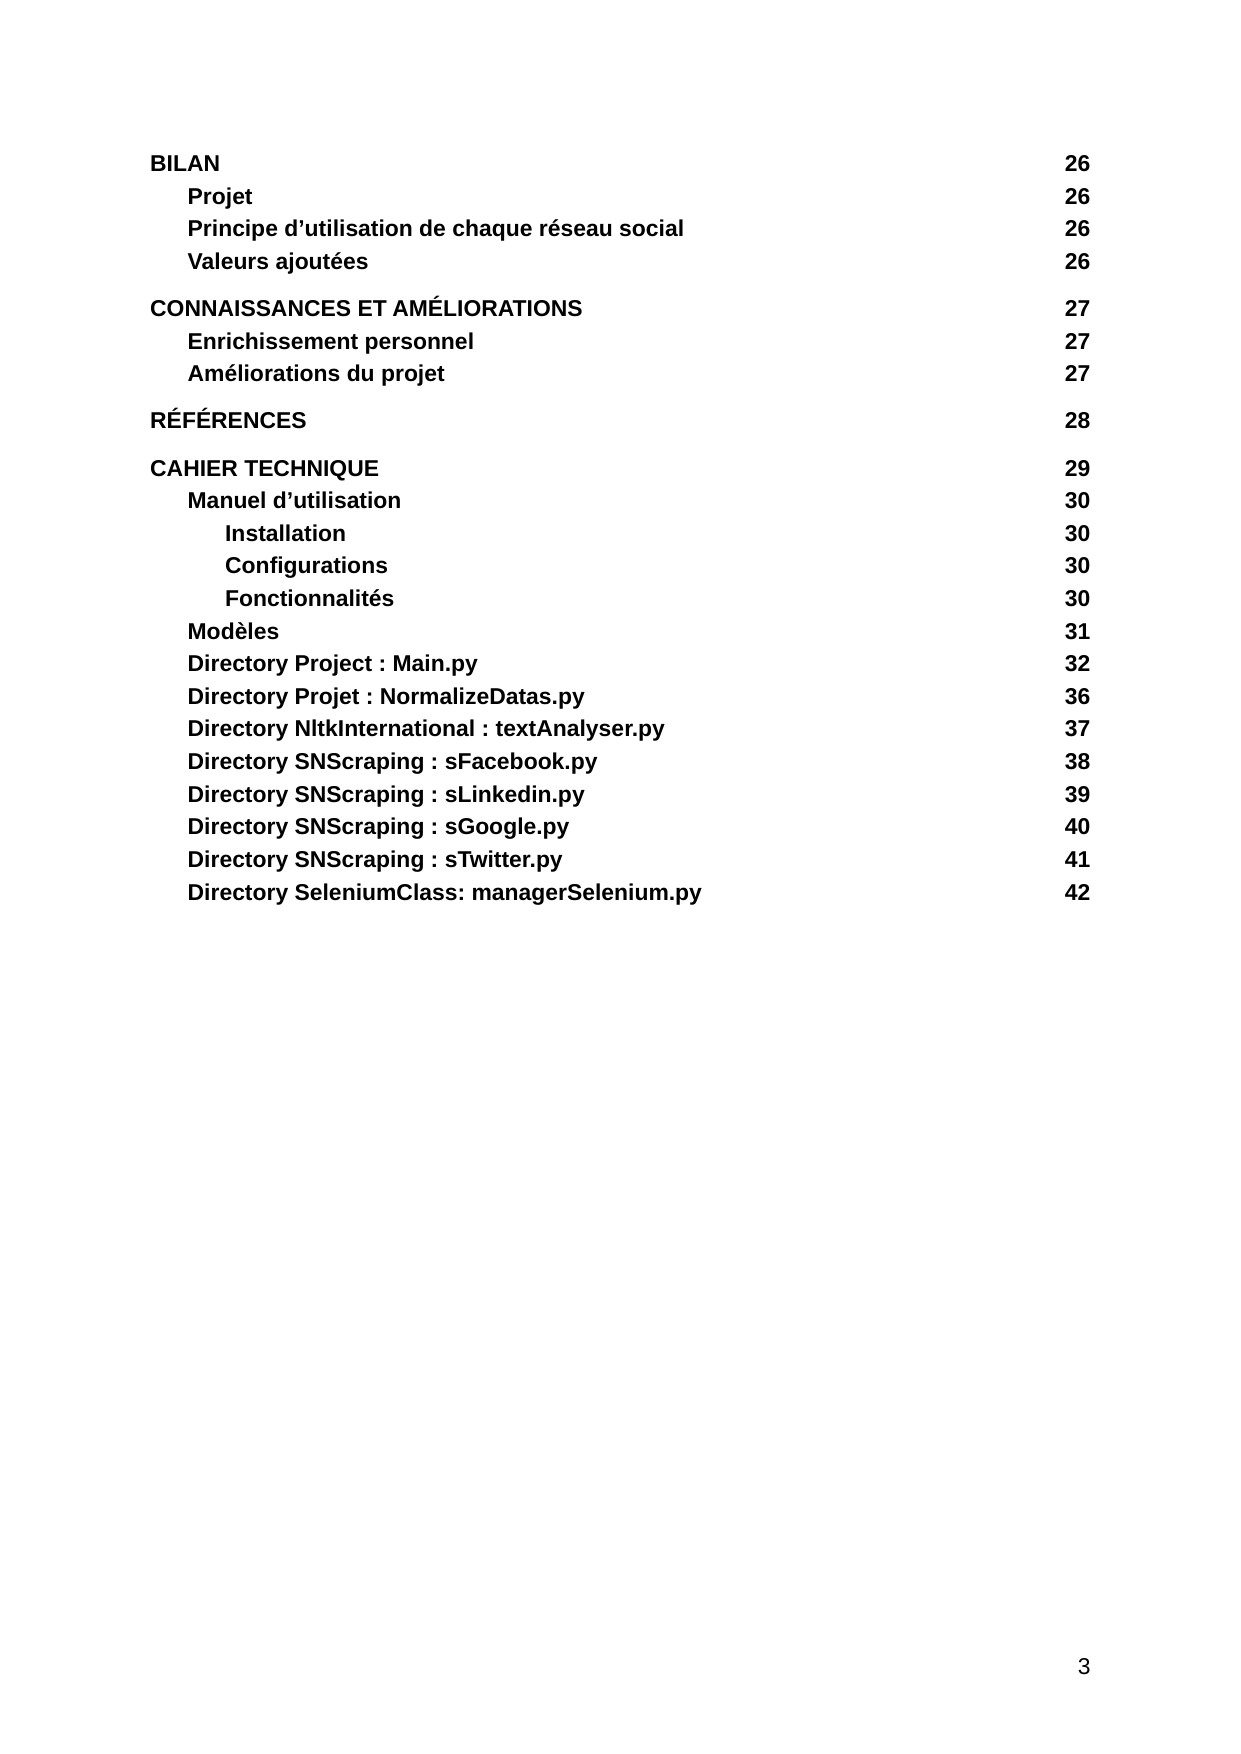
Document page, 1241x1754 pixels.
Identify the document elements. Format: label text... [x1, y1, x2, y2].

text Directory SNScraping : sGoogle.py 40 [187, 813, 1090, 839]
text Valeurs ajoutées 26 [187, 248, 1090, 274]
text Directory Projet : NormalizeDatas.py 36 [187, 683, 1090, 709]
text BILAN 26 [150, 150, 1090, 176]
text Projet 26 [187, 183, 1090, 209]
text Directory SNScraping : sTwitter.py 41 [187, 846, 1090, 872]
text Directory SNScraping : sLinkedin.py 39 [187, 781, 1090, 807]
text Configurations 30 [225, 552, 1090, 579]
text Modèles 31 [187, 618, 1090, 644]
text Directory Project : Main.py 32 [187, 650, 1090, 677]
text Principe d’utilisation de chaque réseau social 26 [187, 215, 1090, 242]
text Directory SeleniumClass: managerSelenium.py 42 [187, 878, 1090, 905]
text Améliorations du projet 27 [187, 360, 1090, 387]
text CONNAISSANCES ET AMÉLIORATIONS 27 [150, 295, 1090, 321]
text RÉFÉRENCES 28 [150, 407, 1090, 434]
text Directory SNScraping : sFacebook.py 38 [187, 748, 1090, 774]
text Fonctionnalités 30 [225, 585, 1090, 611]
text Manuel d’utilisation 30 [187, 487, 1090, 513]
text Enrichissement personnel 27 [187, 328, 1090, 354]
text Directory NltkInternational : textAnalyser.py 37 [187, 715, 1090, 742]
text Installation 30 [225, 520, 1090, 546]
text CAHIER TECHNIQUE 29 [150, 454, 1090, 481]
